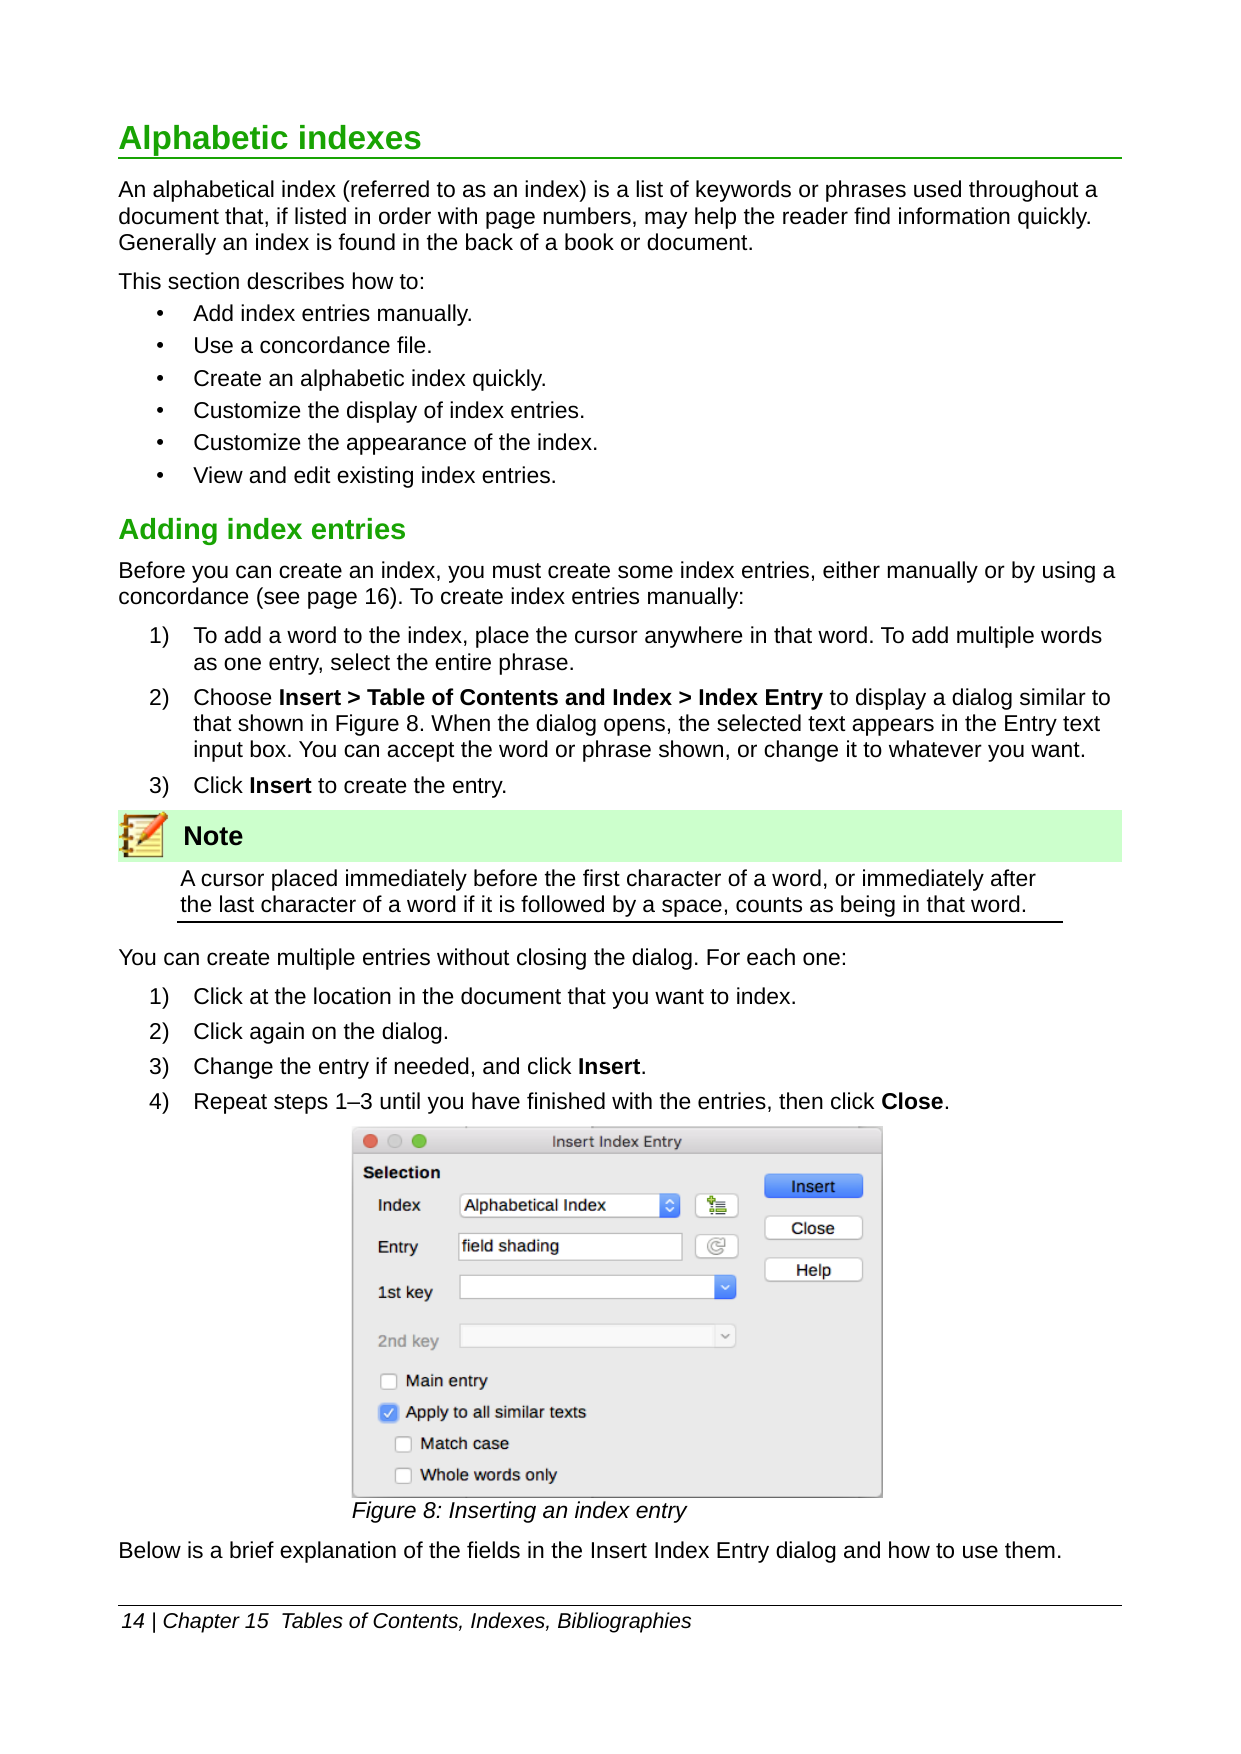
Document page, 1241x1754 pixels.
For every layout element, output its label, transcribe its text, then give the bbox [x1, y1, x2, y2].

subtitle Note [118, 810, 1122, 862]
list You can create multiple entries without closing the dialog. For each one: [118, 944, 1122, 970]
text A cursor placed immediately before the first character of a word, or immediately after the last character of a word if it is followed by a space, counts as being in that word. [177, 862, 1063, 921]
list Add index entries manually. [156, 300, 1122, 327]
list Customize the display of index entries. [156, 397, 1122, 423]
picture [119, 810, 170, 861]
list Before you can create an index, you must create some index entries, either manually or by using a concordance (see page 17). To create index entries manually: [118, 557, 1122, 610]
subtitle Alphabetic indexes [118, 118, 1122, 157]
text An alphabetical index (referred to as an index) is a list of keywords or phrases used throughout a document that, if listed in order with page numbers, may help the reader find information quickly. Generally an index is found in the back of a book or document. [118, 176, 1122, 255]
list Use a concordance file. [156, 332, 1122, 359]
subtitle Adding index entries [118, 512, 1122, 545]
text Below is a brief explanation of the fields in the Insert Index Entry dialog and how to use them. [118, 1537, 1122, 1563]
list Repeat steps 1–3 until you have finished with the entries, then click Close. [169, 1088, 1122, 1114]
list To add a word to the index, place the cursor anywhere in that word. To add multiple words as one entry, select the entire phrase. [169, 622, 1122, 675]
list Create an alphabetic index quickly. [156, 365, 1122, 391]
list Choose Insert > Table of Contents and Index > Index Entry to display a dialog similar to that shown in Figure 8. When the dialog opens, the selected text appears in the Entry text input box. You can accept the word or phrase shown, or change it to whatever you want. [169, 684, 1122, 763]
list Change the entry if needed, and click Insert. [169, 1053, 1122, 1079]
list Click at the location in the document that you want to index. [169, 983, 1122, 1009]
list This section describes how to: [118, 268, 1122, 294]
list Click Insert to create the entry. [169, 772, 1122, 798]
list View and edit existing index entries. [156, 462, 1122, 488]
text Figure 8: Inserting an index entry [352, 1497, 889, 1524]
list Customize the appearance of the index. [156, 429, 1122, 456]
picture [351, 1126, 883, 1498]
list Click again on the dialog. [169, 1018, 1122, 1044]
